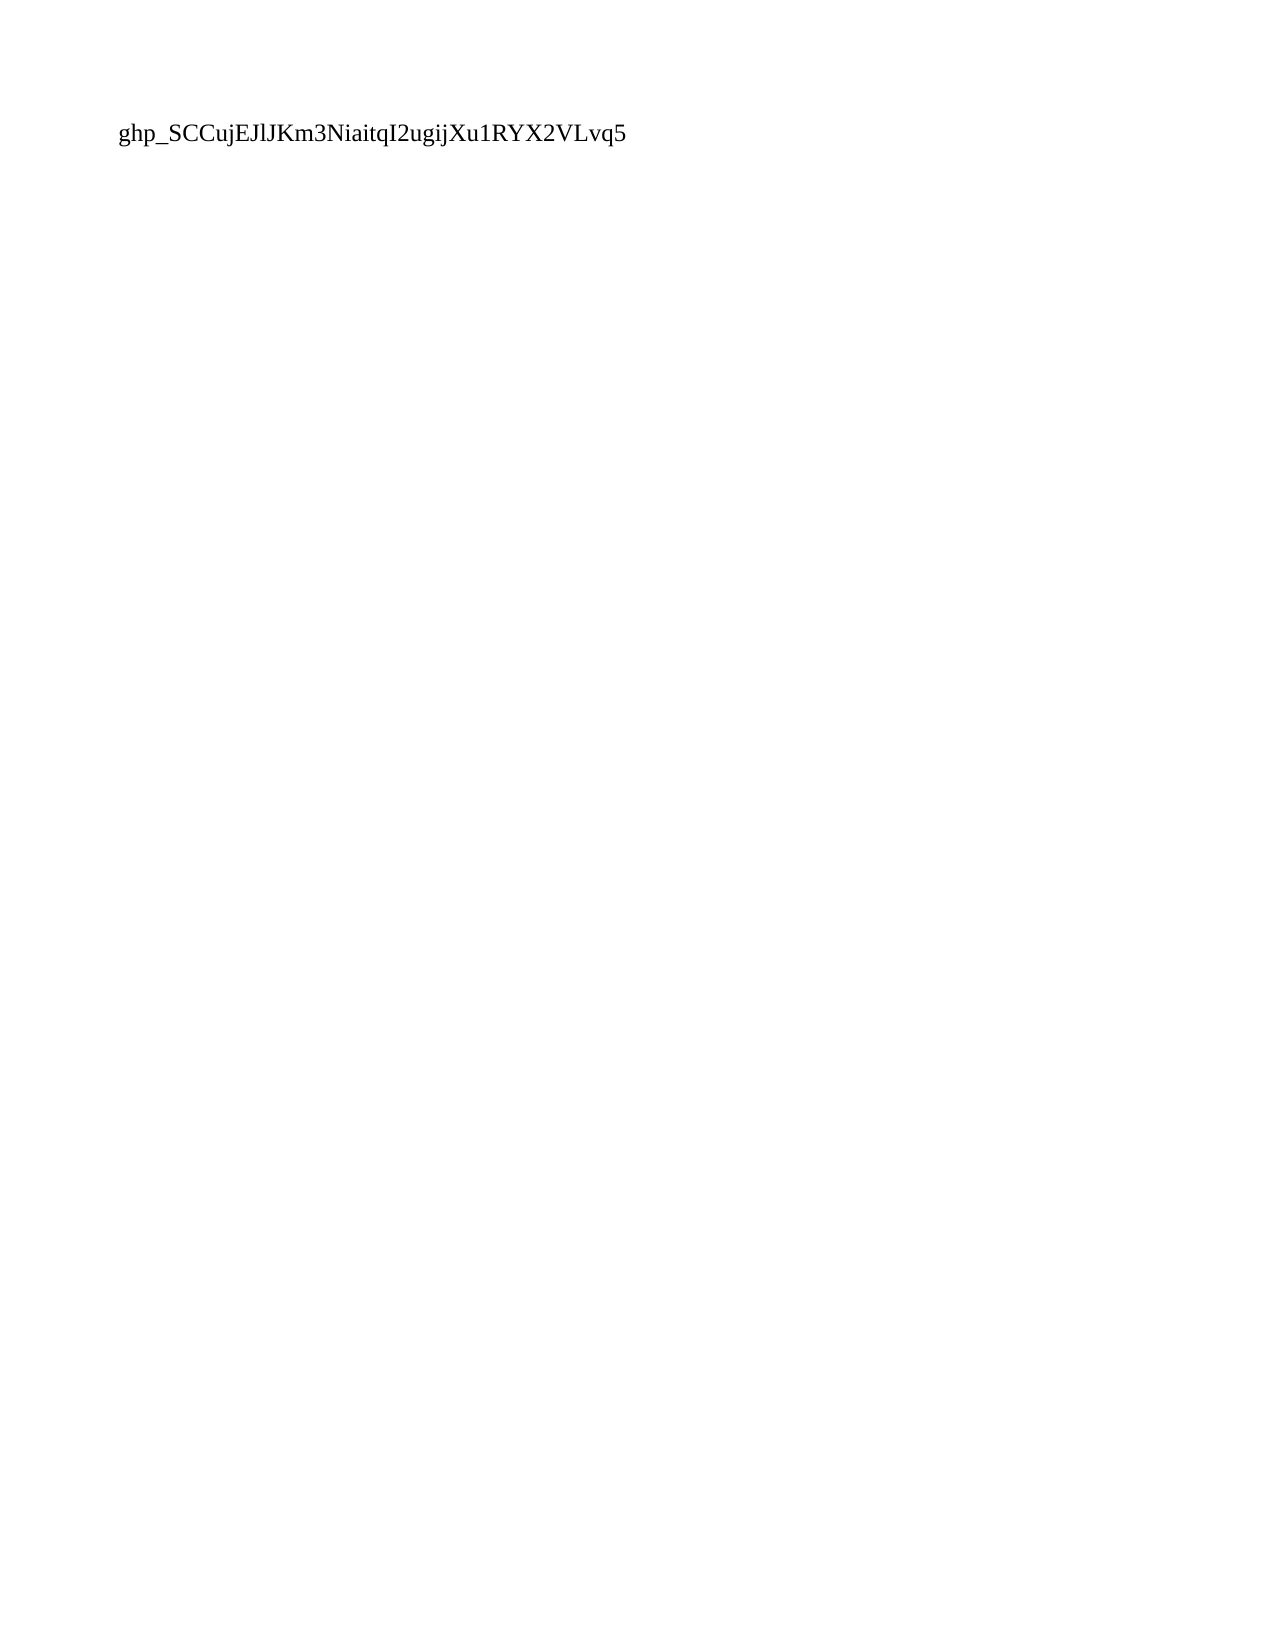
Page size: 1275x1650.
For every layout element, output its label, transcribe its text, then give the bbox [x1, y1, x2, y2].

text 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 [118, 118, 1157, 147]
